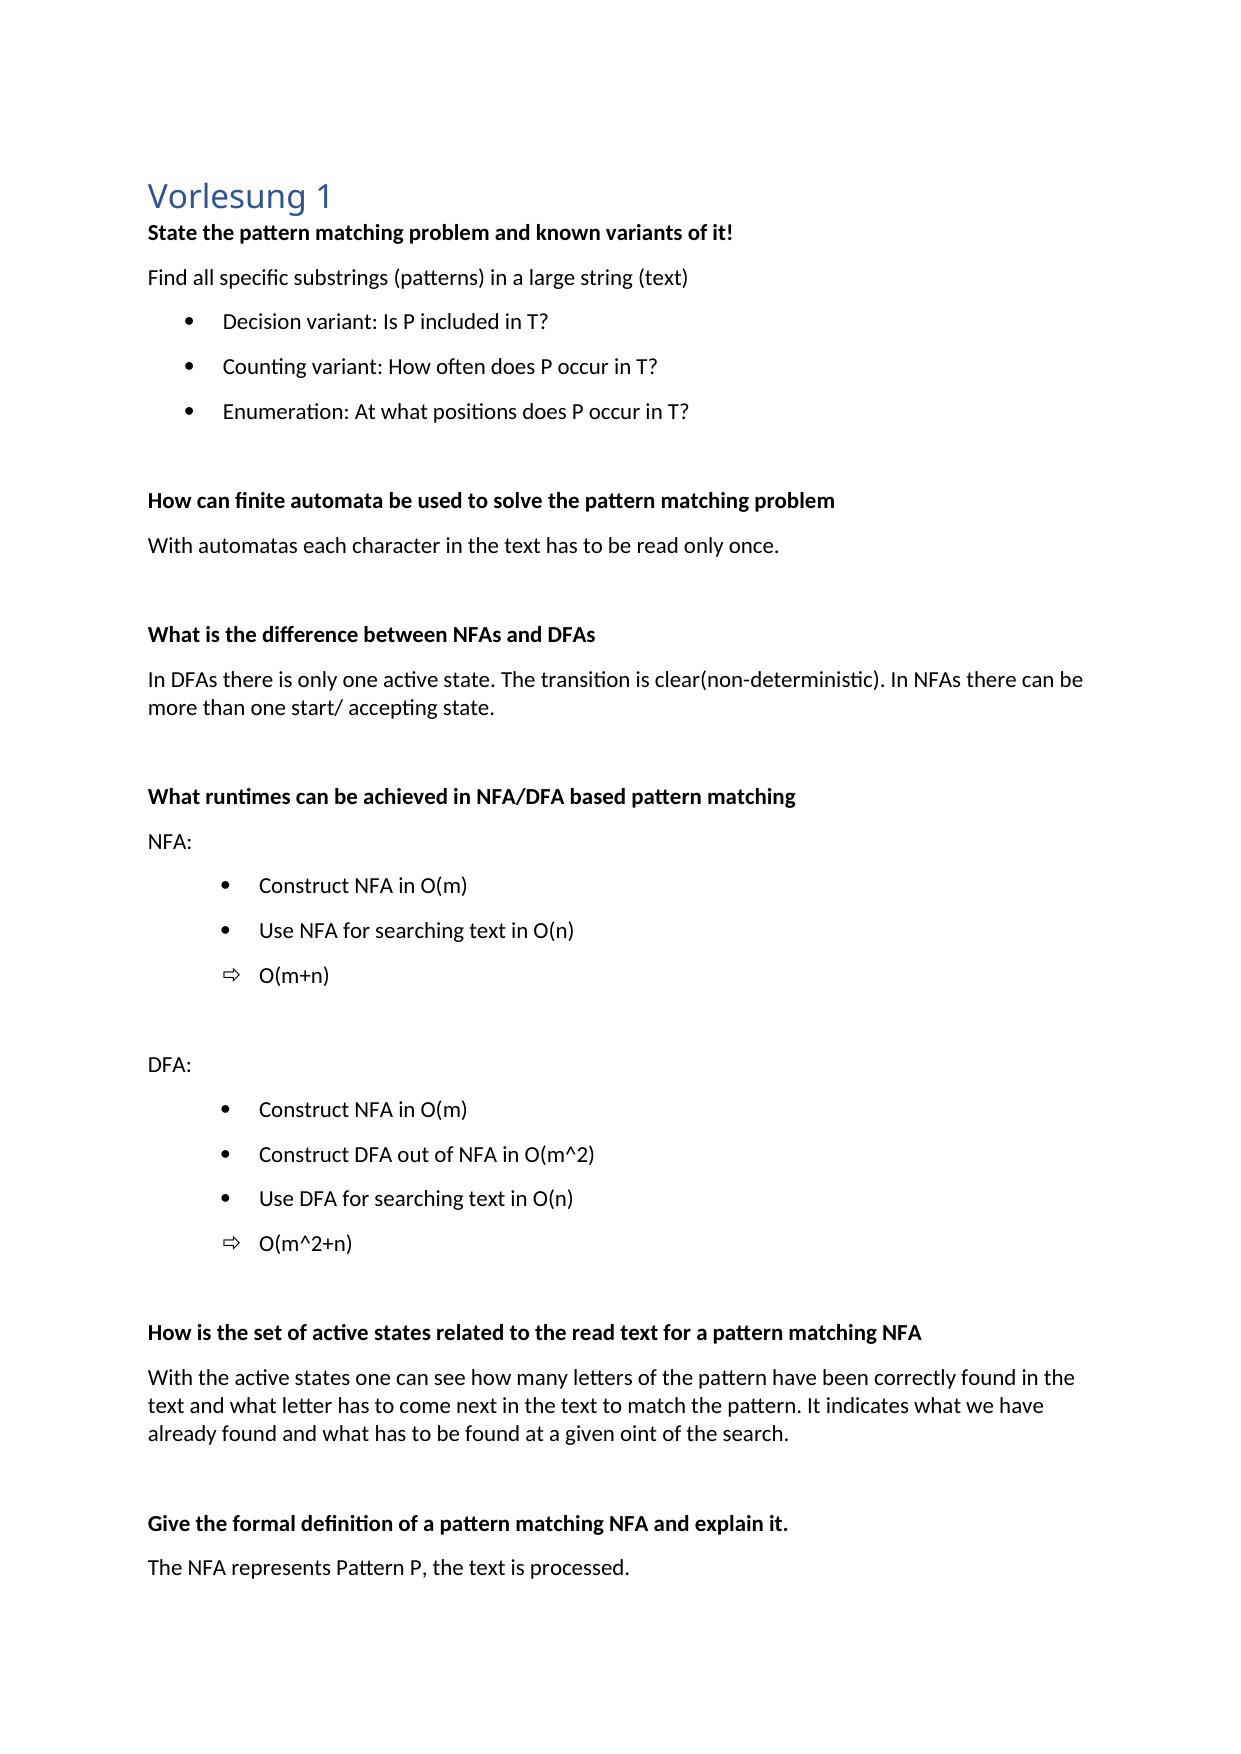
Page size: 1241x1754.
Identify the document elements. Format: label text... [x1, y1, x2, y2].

list Construct DFA out of NFA in O(m^2) [221, 1140, 1093, 1168]
list Construct NFA in O(m) [221, 1095, 1093, 1123]
text What is the difference between NFAs and DFAs [148, 620, 1093, 648]
text DFA: [148, 1050, 1093, 1078]
list O(m^2+n) [221, 1229, 1093, 1257]
list O(m+n) [221, 961, 1093, 989]
list Use DFA for searching text in O(n) [221, 1184, 1093, 1212]
list Decision variant: Is P included in T? [185, 307, 1093, 335]
list Counting variant: How often does P occur in T? [185, 352, 1093, 380]
list Enumeration: At what positions does P occur in T? [185, 397, 1093, 425]
list Use NFA for searching text in O(n) [221, 916, 1093, 944]
text Give the formal definition of a pattern matching NFA and explain it. [148, 1509, 1093, 1537]
text NFA: [148, 827, 1093, 855]
text With the active states one can see how many letters of the pattern have been correctly found in the text and what letter has to come next in the text to match the pattern. It indicates what we have already found and what has to be found at a given oint of the search. [148, 1363, 1093, 1447]
text With automatas each character in the text has to be read only once. [148, 531, 1093, 559]
text In DFAs there is only one active state. The transition is clear(non-deterministic). In NFAs there can be more than one start/ accepting state. [148, 665, 1093, 721]
text Find all specific substrings (patterns) in a large string (text) [148, 263, 1093, 291]
list Construct NFA in O(m) [221, 872, 1093, 900]
text What runtimes can be achieved in NFA/DFA based pattern matching [148, 782, 1093, 810]
text State the pattern matching problem and known variants of it! [148, 218, 1093, 246]
text The NFA represents Pattern P, the text is processed. [148, 1553, 1093, 1581]
text How is the set of active states related to the read text for a pattern matching NFA [148, 1318, 1093, 1347]
text How can finite automata be used to solve the pattern matching problem [148, 486, 1093, 514]
subtitle Vorlesung 1 [148, 173, 1093, 218]
